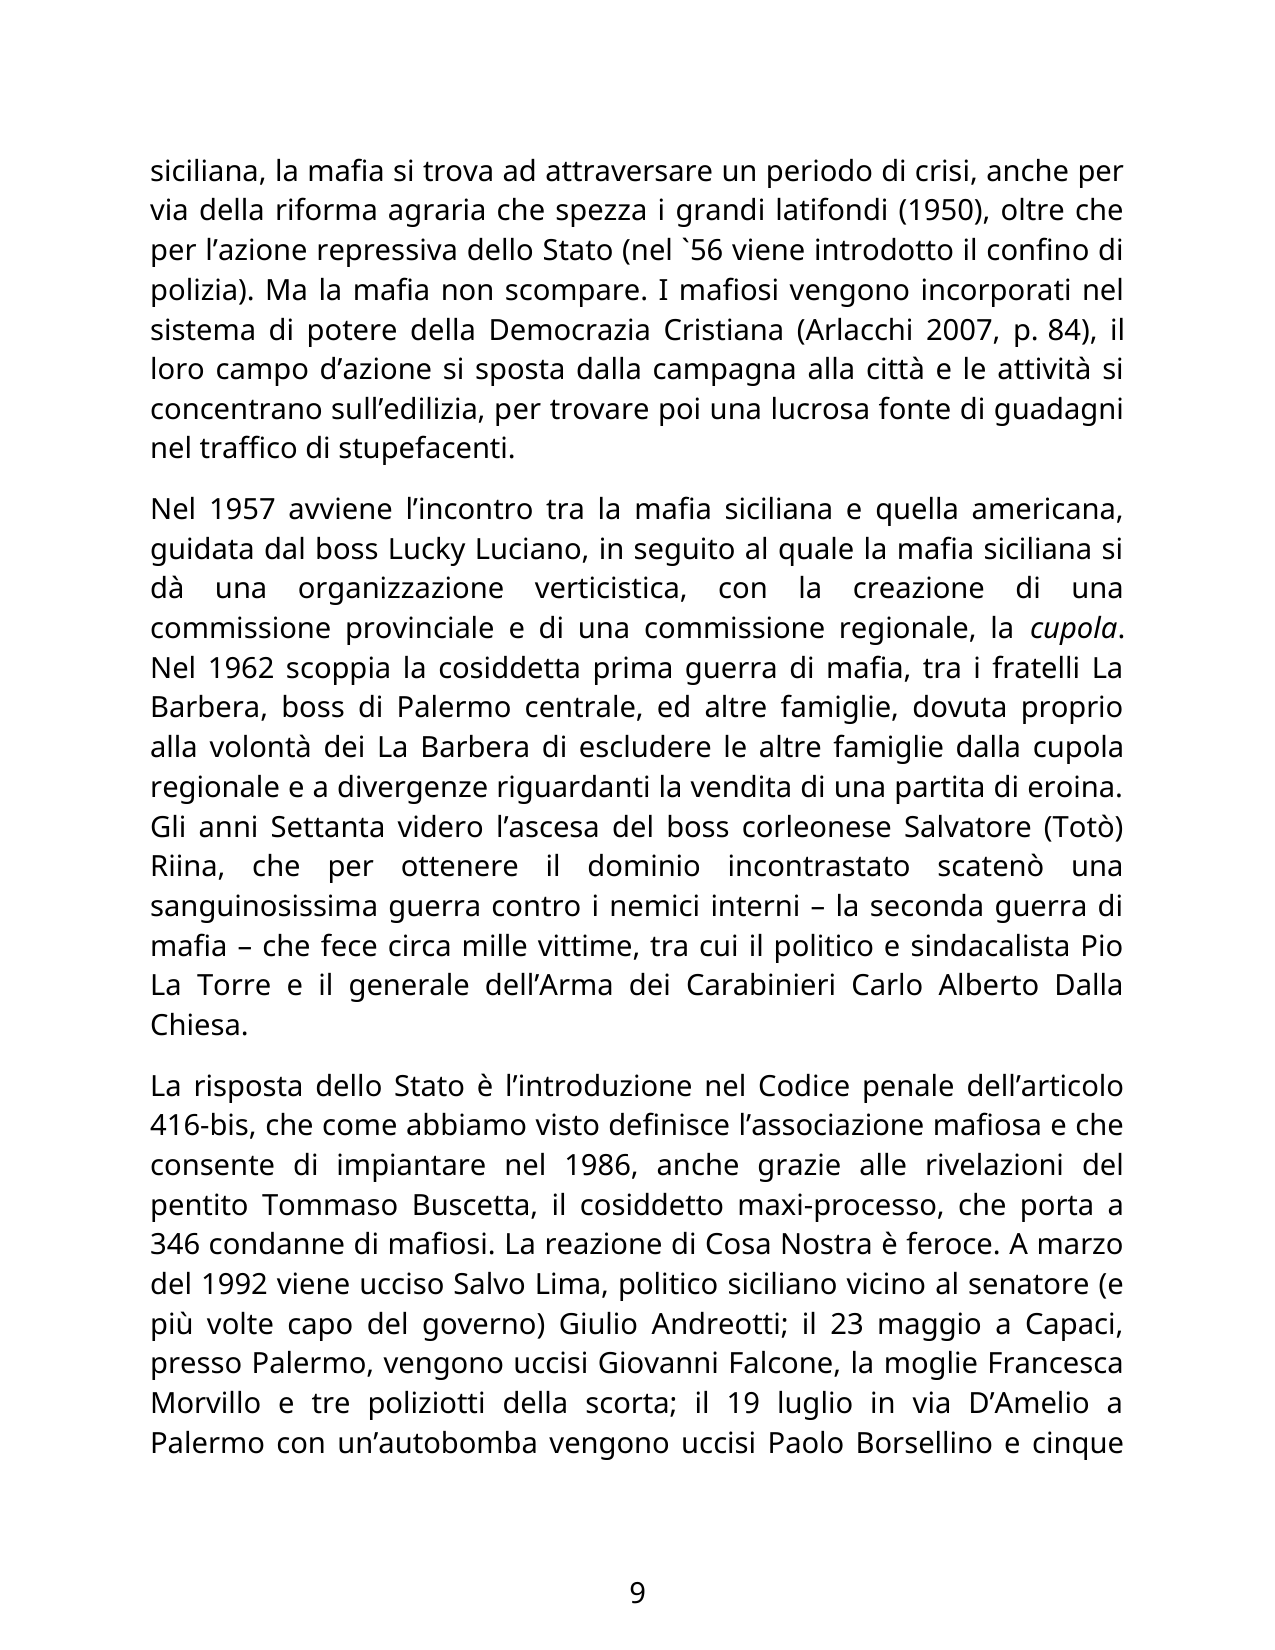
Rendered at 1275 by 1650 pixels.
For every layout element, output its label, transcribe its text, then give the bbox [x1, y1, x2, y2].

text siciliana, la mafia si trova ad attraversare un periodo di crisi, anche per via della riforma agraria che spezza i grandi latifondi (1950), oltre che per l’azione repressiva dello Stato (nel `56 viene introdotto il confino di polizia). Ma la mafia non scompare. I mafiosi vengono incorporati nel sistema di potere della Democrazia Cristiana (Arlacchi 2007, p. 84), il loro campo d’azione si sposta dalla campagna alla città e le attività si concentrano sull’edilizia, per trovare poi una lucrosa fonte di guadagni nel traffico di stupefacenti. [150, 150, 1125, 467]
text Nel 1957 avviene l’incontro tra la mafia siciliana e quella americana, guidata dal boss Lucky Luciano, in seguito al quale la mafia siciliana si dà una organizzazione verticistica, con la creazione di una commissione provinciale e di una commissione regionale, la cupola. Nel 1962 scoppia la cosiddetta prima guerra di mafia, tra i fratelli La Barbera, boss di Palermo centrale, ed altre famiglie, dovuta proprio alla volontà dei La Barbera di escludere le altre famiglie dalla cupola regionale e a divergenze riguardanti la vendita di una partita di eroina. Gli anni Settanta videro l’ascesa del boss corleonese Salvatore (Totò) Riina, che per ottenere il dominio incontrastato scatenò una sanguinosissima guerra contro i nemici interni – la seconda guerra di mafia – che fece circa mille vittime, tra cui il politico e sindacalista Pio La Torre e il generale dell’Arma dei Carabinieri Carlo Alberto Dalla Chiesa. [150, 488, 1125, 1044]
text La risposta dello Stato è l’introduzione nel Codice penale dell’articolo 416-bis, che come abbiamo visto definisce l’associazione mafiosa e che consente di impiantare nel 1986, anche grazie alle rivelazioni del pentito Tommaso Buscetta, il cosiddetto maxi-processo, che porta a 346 condanne di mafiosi. La reazione di Cosa Nostra è feroce. A marzo del 1992 viene ucciso Salvo Lima, politico siciliano vicino al senatore (e più volte capo del governo) Giulio Andreotti; il 23 maggio a Capaci, presso Palermo, vengono uccisi Giovanni Falcone, la moglie Francesca Morvillo e tre poliziotti della scorta; il 19 luglio in via D’Amelio a Palermo con un’autobomba vengono uccisi Paolo Borsellino e cinque [150, 1065, 1125, 1462]
